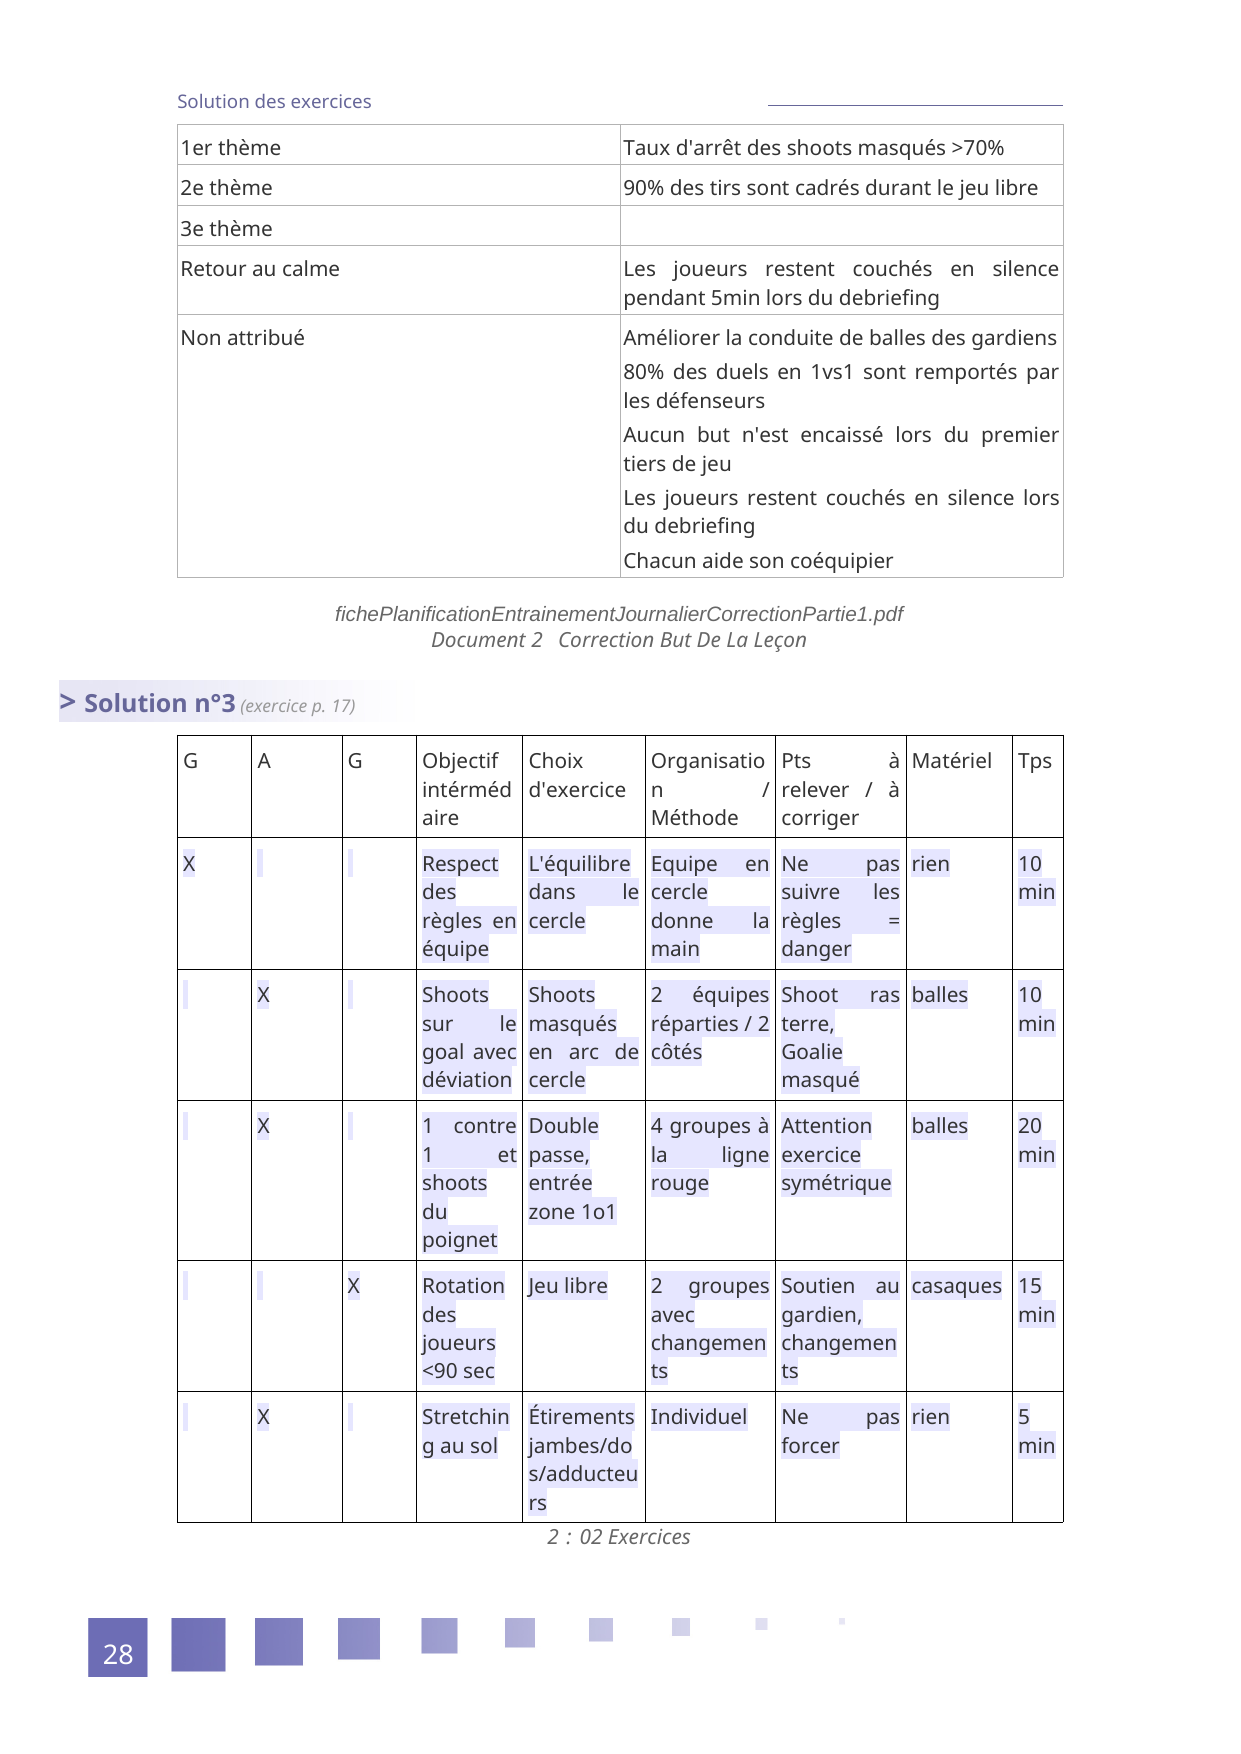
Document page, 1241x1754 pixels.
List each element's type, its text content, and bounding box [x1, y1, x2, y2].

table_cell Shoots sur le goal avec déviation [417, 970, 522, 1100]
table_cell rien [907, 838, 1012, 968]
table_header A [252, 736, 342, 837]
table_cell [178, 970, 251, 1100]
table_cell 15 min [1013, 1261, 1063, 1391]
table_cell Étirements jambes/dos/adducteurs [523, 1392, 645, 1522]
table_cell 90% des tirs sont cadrés durant le jeu libre [621, 165, 1063, 205]
table_header G [343, 736, 416, 837]
table_header G [178, 736, 251, 837]
table_cell Shoots masqués en arc de cercle [523, 970, 645, 1100]
table_header Tps [1013, 736, 1063, 837]
table_cell Attention exercice symétrique [776, 1101, 906, 1259]
table_cell 2 groupes avec changements [646, 1261, 775, 1391]
table_cell X [252, 1392, 342, 1522]
table_header Organisation / Méthode [646, 736, 775, 837]
table_cell Rotation des joueurs <90 sec [417, 1261, 522, 1391]
table_cell Ne pas forcer [776, 1392, 906, 1522]
table_cell [252, 1261, 342, 1391]
table_cell 4 groupes à la ligne rouge [646, 1101, 775, 1259]
table_cell Double passe, entrée zone 1o1 [523, 1101, 645, 1259]
table_cell [343, 838, 416, 968]
table_cell Respect des règles en équipe [417, 838, 522, 968]
table_cell 2e thème [178, 165, 620, 205]
table_cell X [252, 1101, 342, 1259]
table_cell 10 min [1013, 838, 1063, 968]
table_cell 1er thème [178, 125, 620, 164]
table_cell Retour au calme [178, 246, 620, 314]
table_cell Taux d'arrêt des shoots masqués >70% [621, 125, 1063, 164]
table_cell 5 min [1013, 1392, 1063, 1522]
table_cell L'équilibre dans le cercle [523, 838, 645, 968]
table_cell balles [907, 970, 1012, 1100]
table_cell casaques [907, 1261, 1012, 1391]
title Document 2 Correction But De La Leçon [177, 626, 1063, 654]
table_cell Equipe en cercle donne la main [646, 838, 775, 968]
table_cell Individuel [646, 1392, 775, 1522]
table_cell Ne pas suivre les règles = danger [776, 838, 906, 968]
table_cell [343, 970, 416, 1100]
table_cell rien [907, 1392, 1012, 1522]
table_cell X [252, 970, 342, 1100]
picture [88, 1618, 889, 1678]
table_cell 10 min [1013, 970, 1063, 1100]
table_cell [621, 206, 1063, 245]
table_cell [178, 1261, 251, 1391]
table_cell [252, 838, 342, 968]
table_header Pts à relever / à corriger [776, 736, 906, 837]
table_cell Non attribué [178, 315, 620, 577]
table_cell X [343, 1261, 416, 1391]
title 2 : 02 Exercices [177, 1523, 1063, 1551]
table_cell 2 équipes réparties / 2 côtés [646, 970, 775, 1100]
table_header Choix d'exercice [523, 736, 645, 837]
table_cell 20 min [1013, 1101, 1063, 1259]
table_cell Jeu libre [523, 1261, 645, 1391]
table_header Matériel [907, 736, 1012, 837]
table_cell 3e thème [178, 206, 620, 245]
table_cell Stretching au sol [417, 1392, 522, 1522]
table_cell X [178, 838, 251, 968]
table_cell balles [907, 1101, 1012, 1259]
table_cell [343, 1101, 416, 1259]
table_cell Améliorer la conduite de balles des gardiens 80% des duels en 1vs1 sont remportés par les défenseurs Aucun but n'est encaissé lors du premier tiers de jeu Les joueurs restent couchés en silence lors du debriefing Chacun aide son coéquipier [621, 315, 1063, 577]
table_cell [178, 1101, 251, 1259]
table_cell [178, 1392, 251, 1522]
table_cell Les joueurs restent couchés en silence pendant 5min lors du debriefing [621, 246, 1063, 314]
table_cell Shoot ras terre, Goalie masqué [776, 970, 906, 1100]
text fichePlanificationEntrainementJournalierCorrectionPartie1.pdf [213, 602, 1028, 626]
table_header Objectif intérmédaire [417, 736, 522, 837]
title > Solution n°3 (exercice p. 15) [59, 681, 1063, 722]
table_cell Soutien au gardien, changements [776, 1261, 906, 1391]
table_cell [343, 1392, 416, 1522]
table_cell 1 contre 1 et shoots du poignet [417, 1101, 522, 1259]
